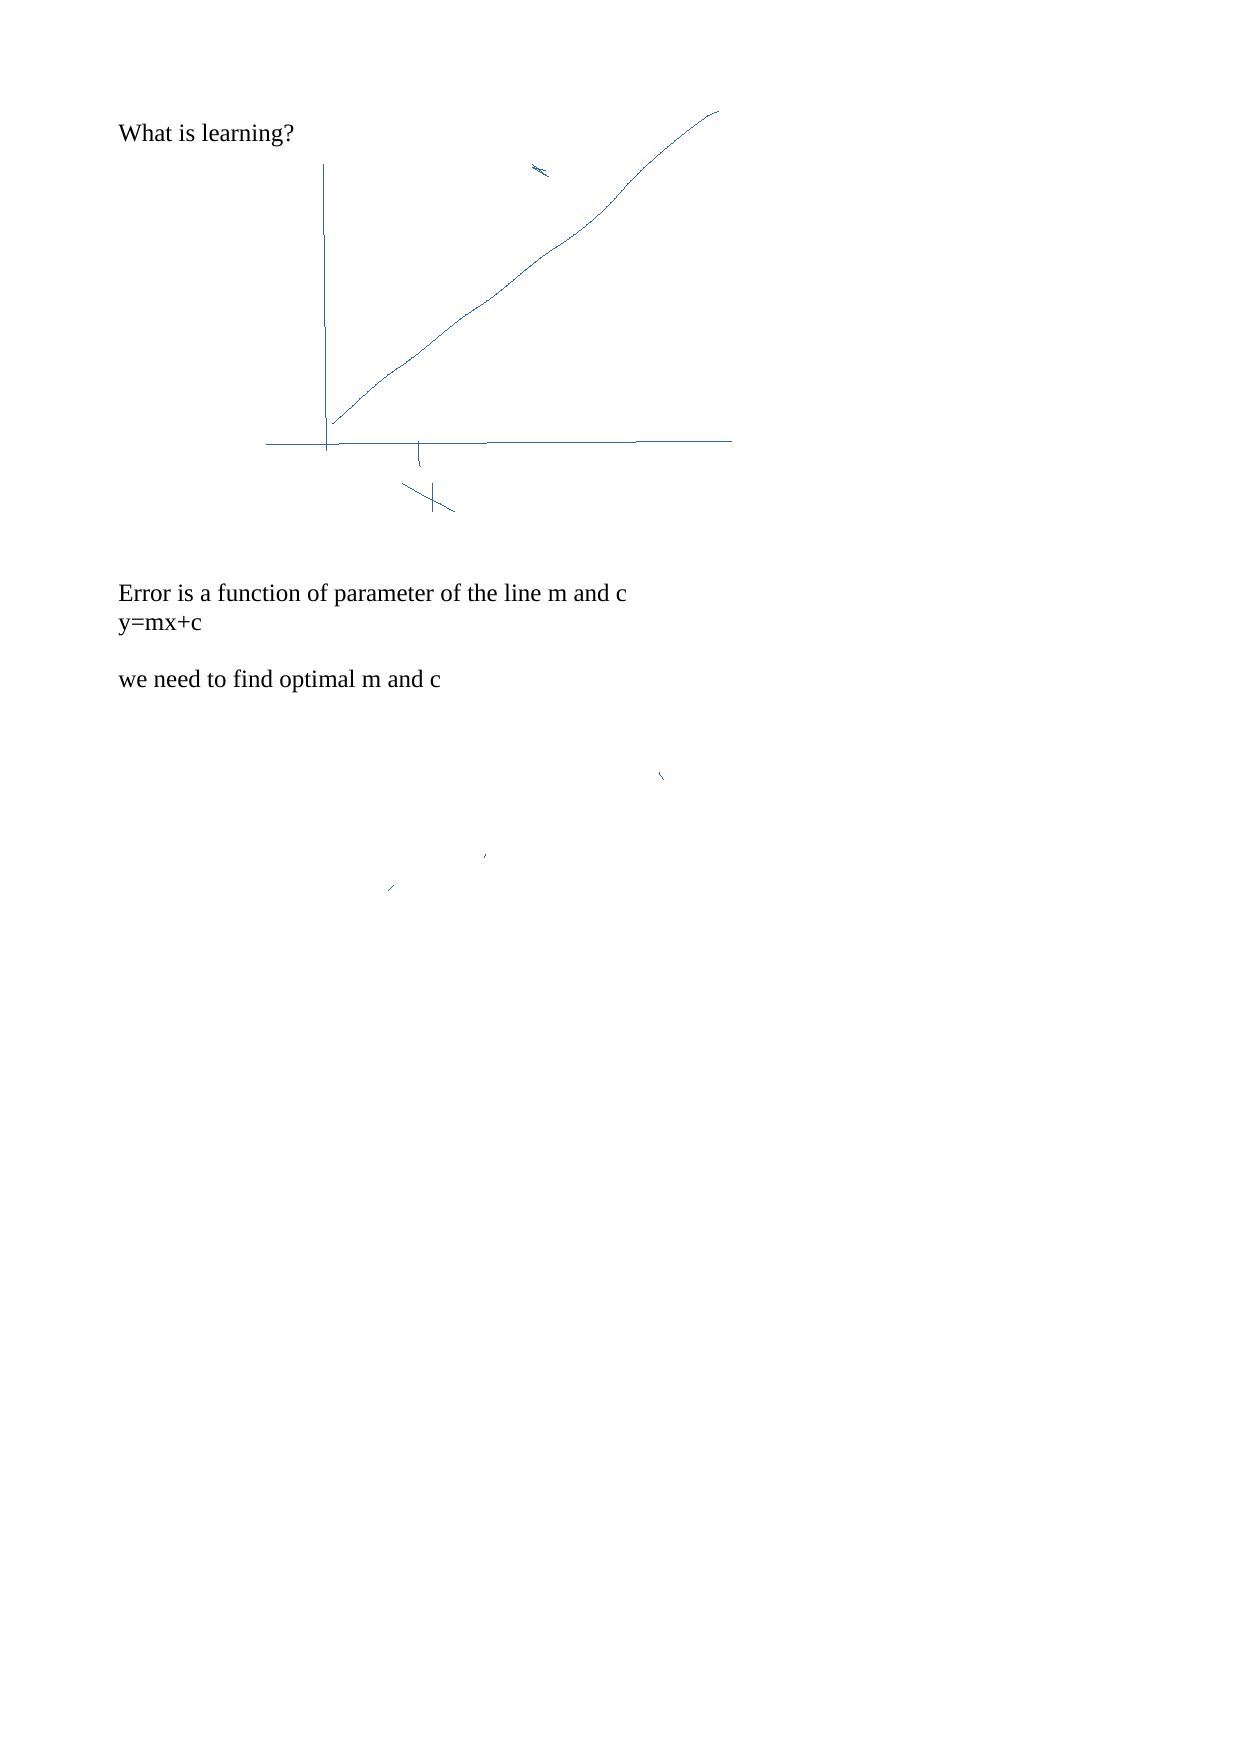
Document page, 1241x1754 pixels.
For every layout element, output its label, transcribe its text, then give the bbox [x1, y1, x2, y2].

text What is learning? [118, 118, 1122, 147]
text we need to find optimal m and c [118, 664, 1122, 693]
text Error is a function of parameter of the line m and c y=mx+c [118, 578, 1122, 636]
